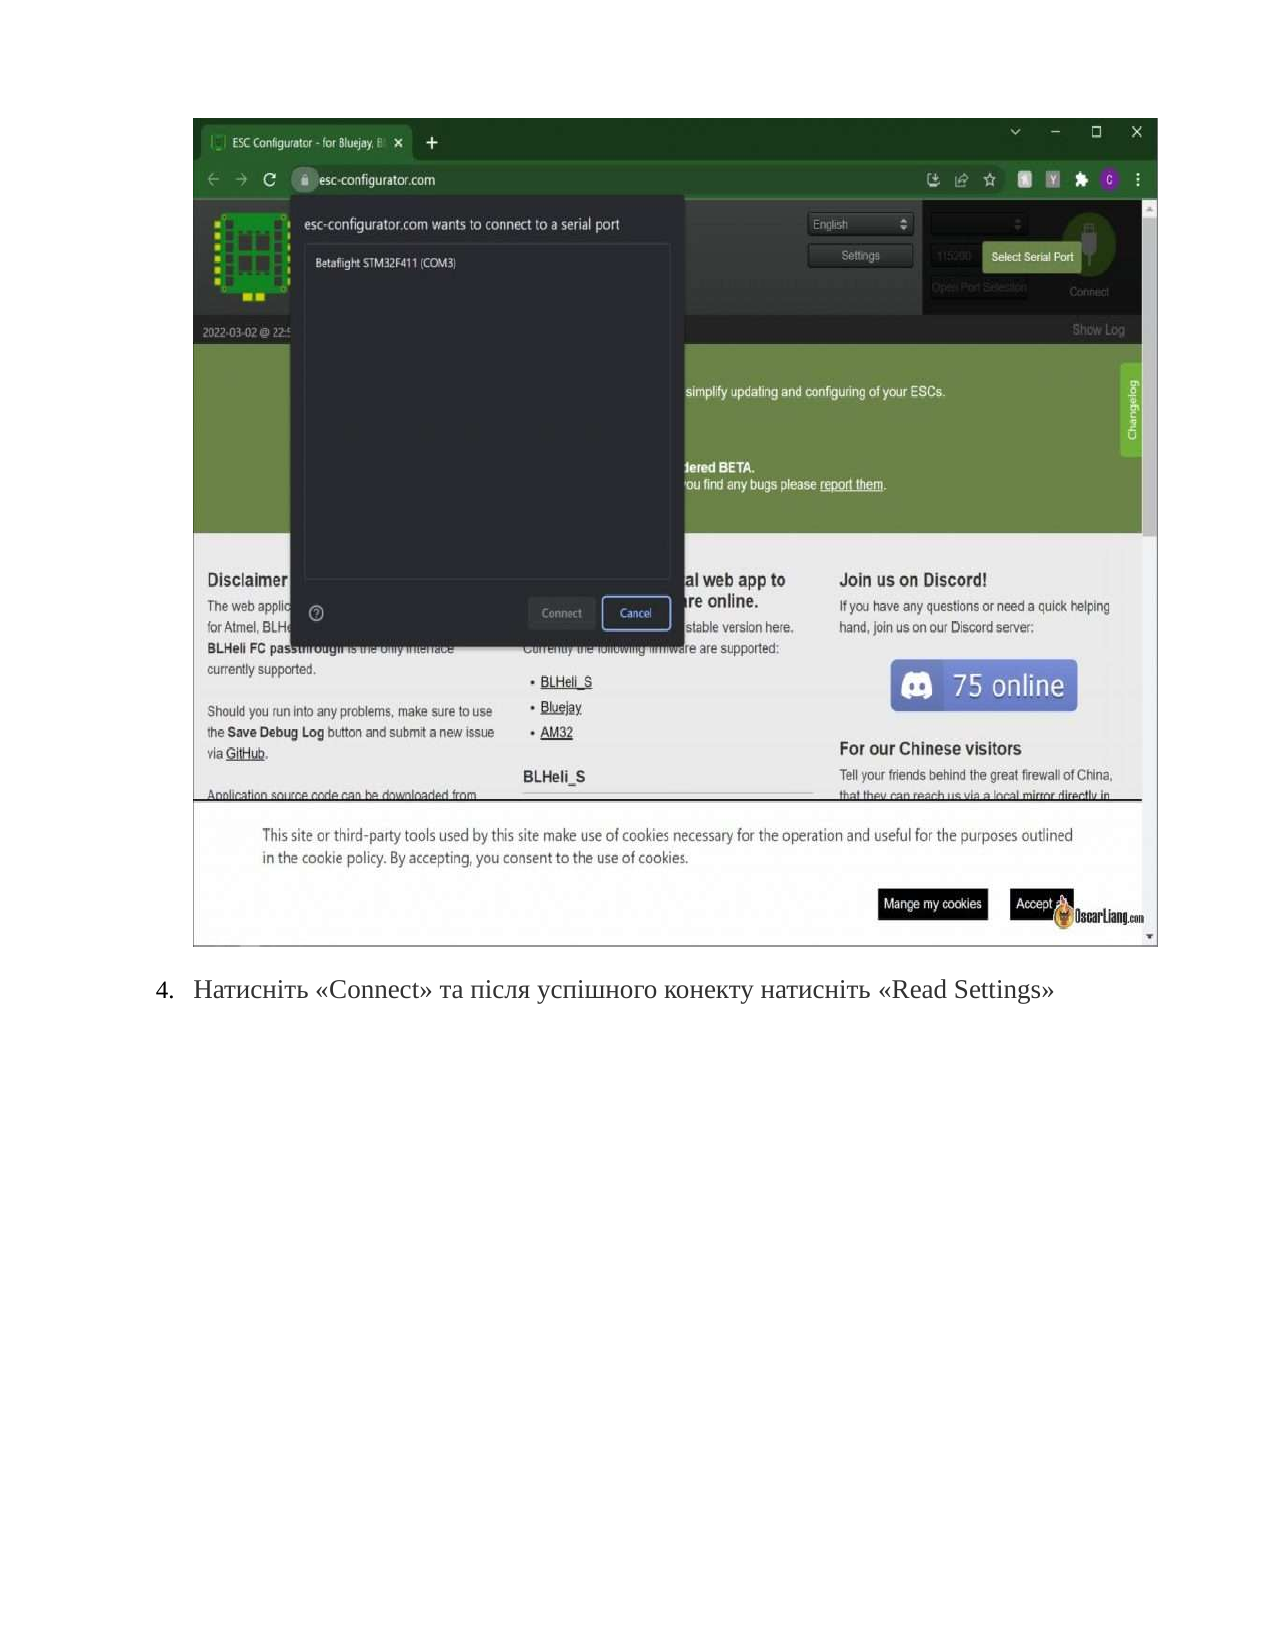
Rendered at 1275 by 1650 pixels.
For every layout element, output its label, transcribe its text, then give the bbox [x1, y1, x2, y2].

picture [193, 118, 1158, 947]
list Натисніть «Connect» та після успішного конекту натисніть «Read Settings» [156, 973, 1157, 1004]
